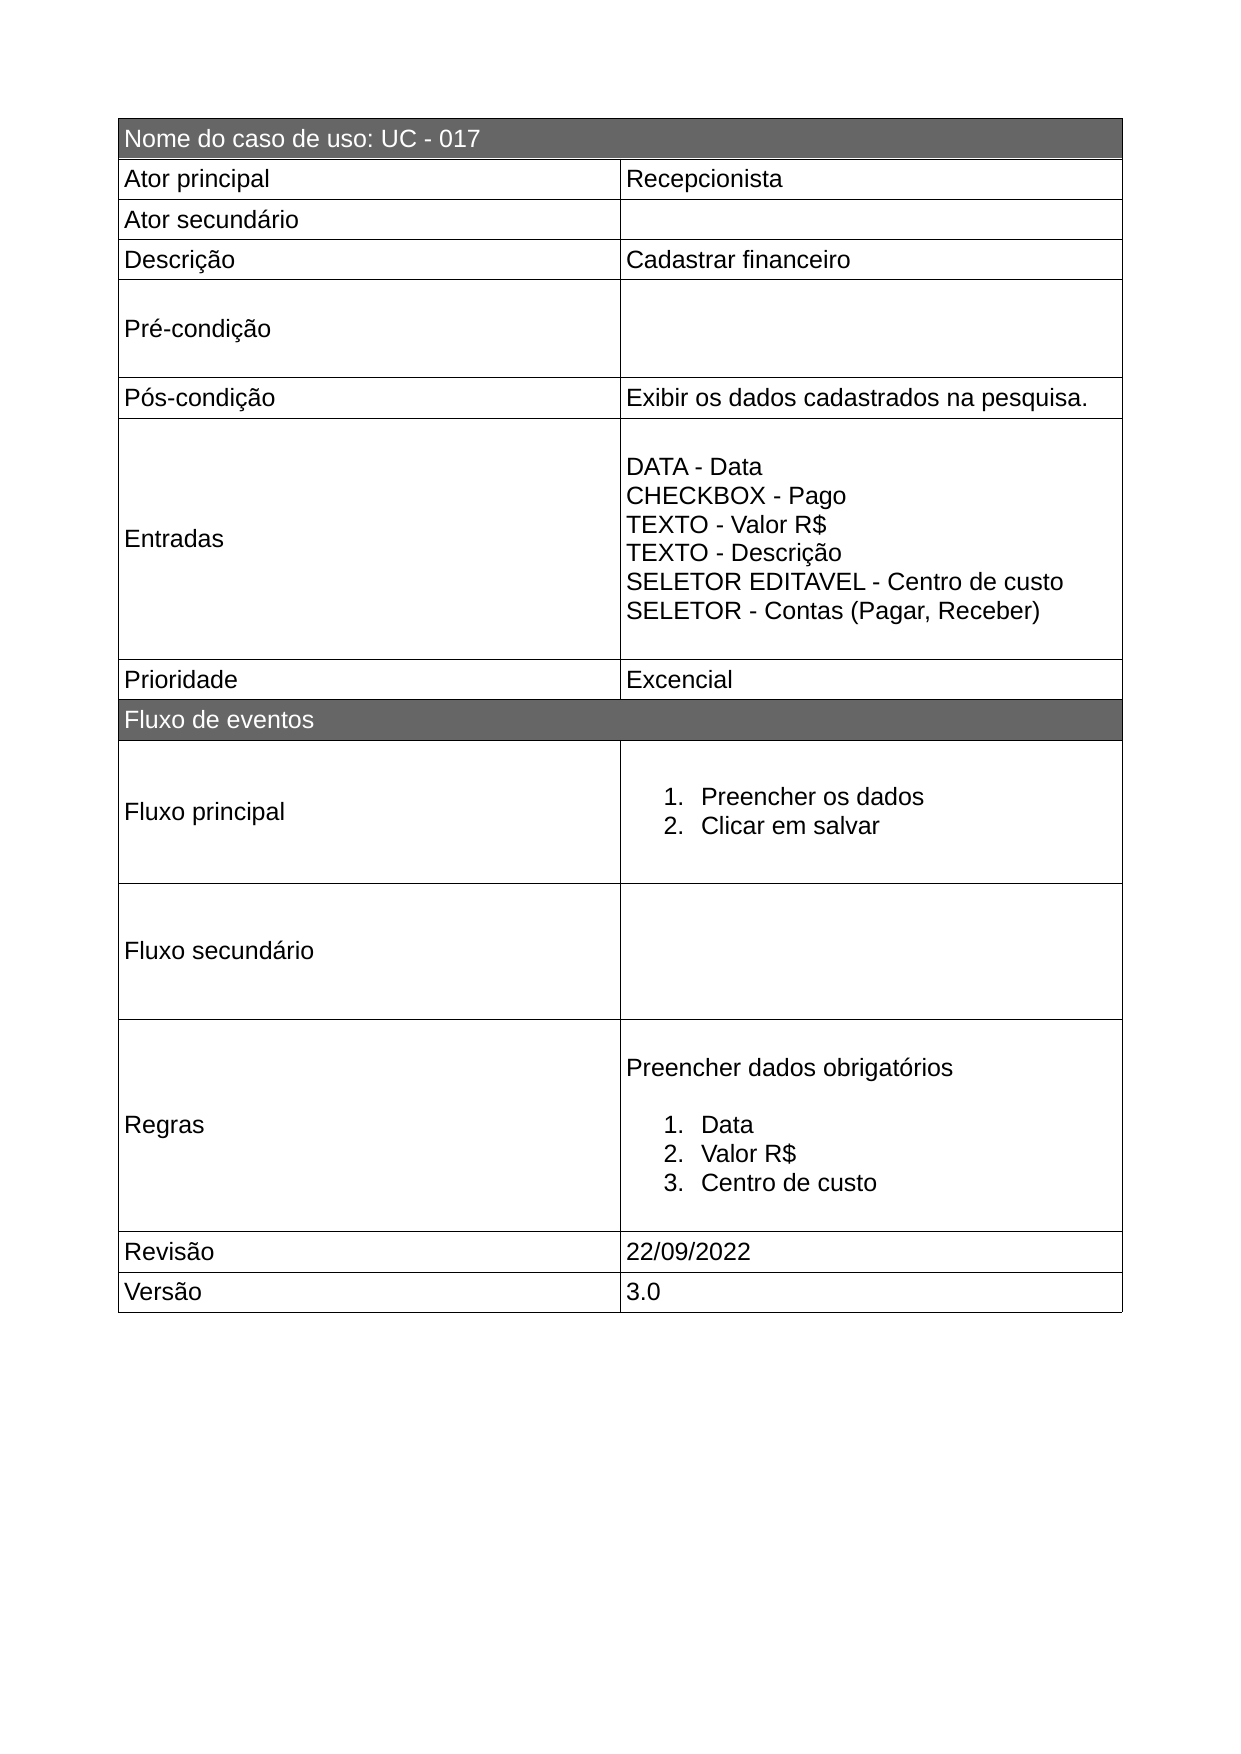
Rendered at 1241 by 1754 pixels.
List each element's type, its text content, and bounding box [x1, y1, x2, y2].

table_cell Ator principal [119, 160, 620, 199]
table_cell Revisão [119, 1232, 620, 1272]
table_cell [621, 200, 1122, 239]
table_cell Entradas [119, 419, 620, 659]
table_cell Fluxo de eventos [119, 700, 1122, 740]
table_cell [621, 280, 1122, 377]
table_cell Fluxo secundário [119, 884, 620, 1018]
table_cell Preencher dados obrigatórios Data Valor R$ Centro de custo [621, 1020, 1122, 1231]
table_cell Excencial [621, 660, 1122, 699]
table_header Nome do caso de uso: UC - 017 [119, 119, 1122, 158]
table_cell Versão [119, 1273, 620, 1312]
table_cell Regras [119, 1020, 620, 1231]
table_cell Recepcionista [621, 160, 1122, 199]
table_cell Fluxo principal [119, 741, 620, 882]
table_cell 3.0 [621, 1273, 1122, 1312]
table_cell Prioridade [119, 660, 620, 699]
table_cell Pré-condição [119, 280, 620, 377]
table_cell Exibir os dados cadastrados na pesquisa. [621, 378, 1122, 417]
table_cell Preencher os dados Clicar em salvar [621, 741, 1122, 882]
table_cell [621, 884, 1122, 1018]
table_cell Descrição [119, 240, 620, 279]
table_cell Pós-condição [119, 378, 620, 417]
table_cell Cadastrar financeiro [621, 240, 1122, 279]
table_cell Ator secundário [119, 200, 620, 239]
table_cell DATA - Data CHECKBOX - Pago TEXTO - Valor R$ TEXTO - Descrição SELETOR EDITAVEL - Centro de custo SELETOR - Contas (Pagar, Receber) [621, 419, 1122, 659]
table_cell 22/09/2022 [621, 1232, 1122, 1272]
